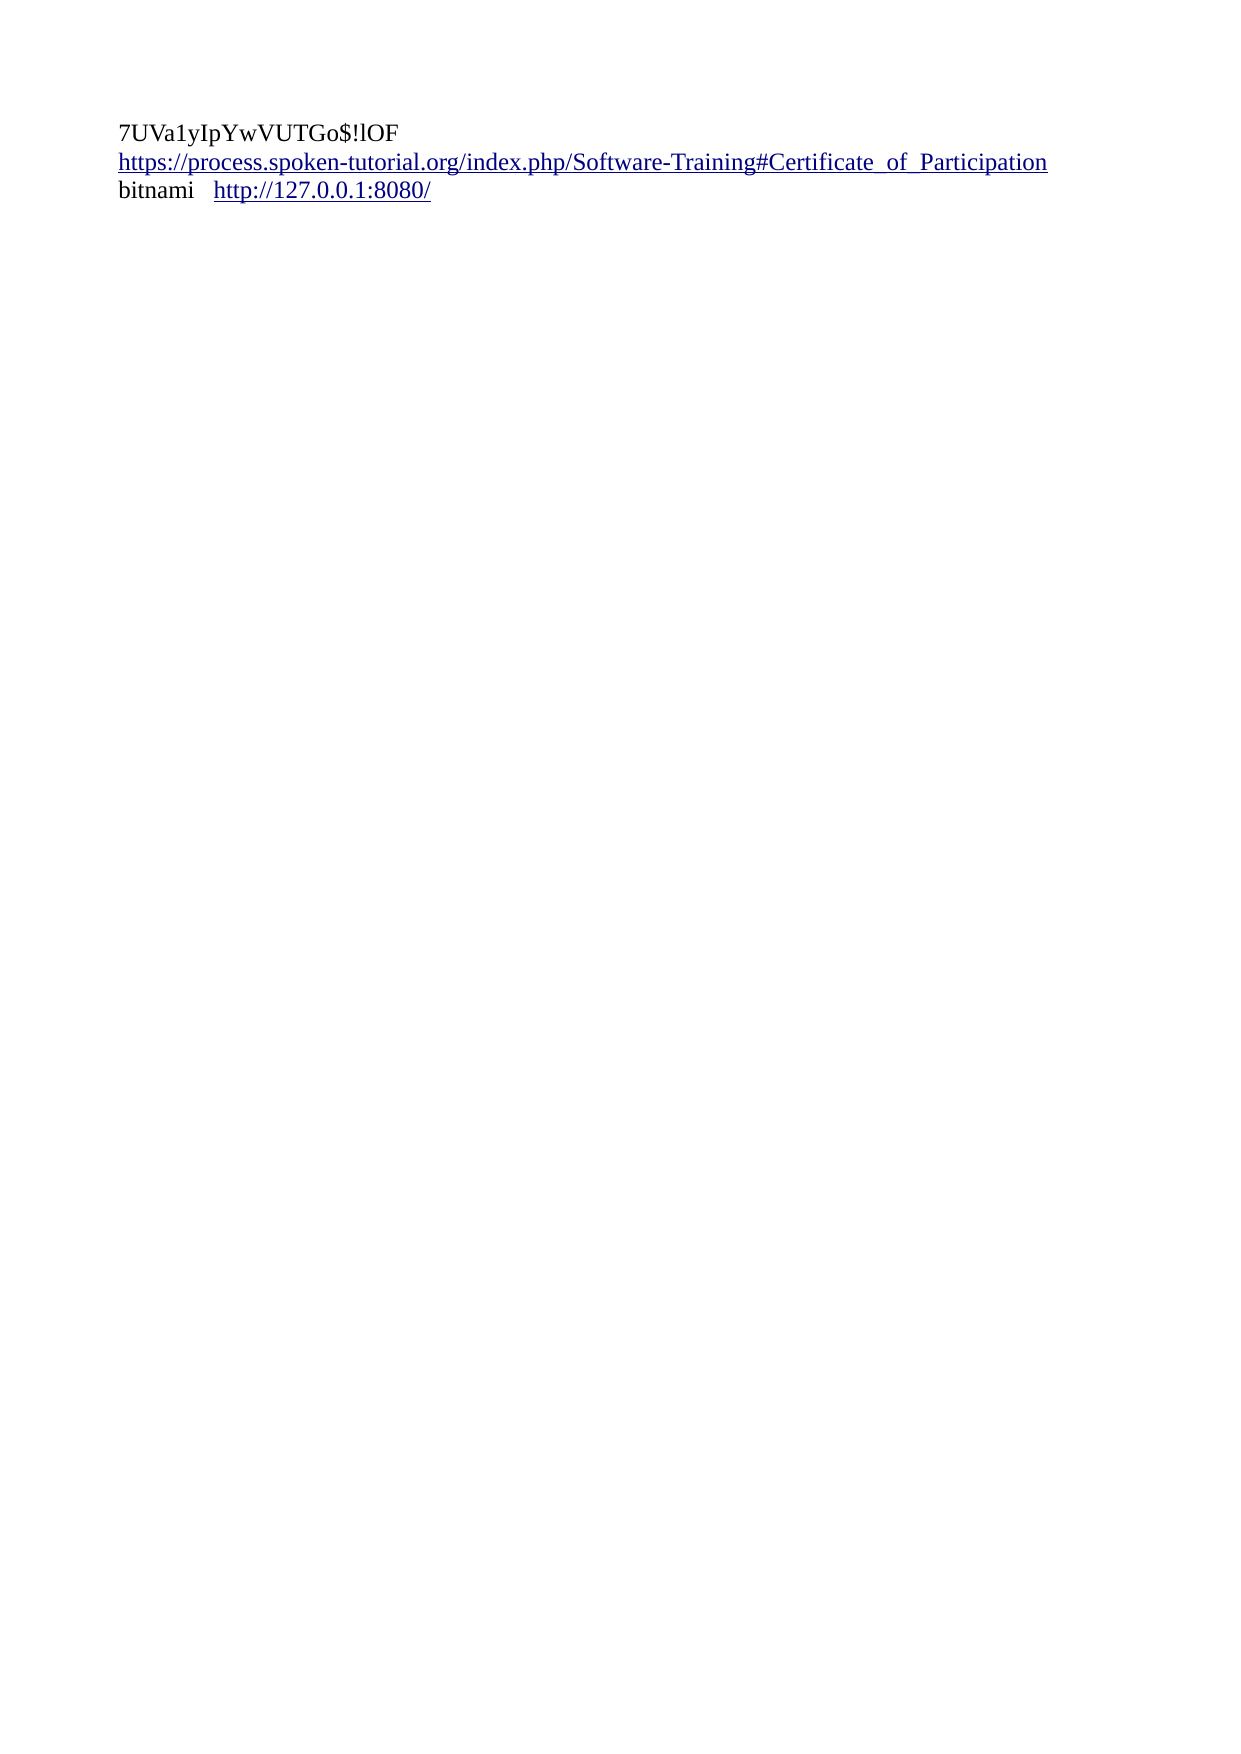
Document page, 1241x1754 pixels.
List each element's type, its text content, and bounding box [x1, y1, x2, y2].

text https://process.spoken-tutorial.org/index.php/Software-Training#Certificate_of_Participation [118, 147, 1122, 176]
text bitnami http://127.0.0.1:8080/ [118, 176, 1122, 204]
text 7UVa1yIpYwVUTGo$!lOF [118, 118, 1122, 147]
